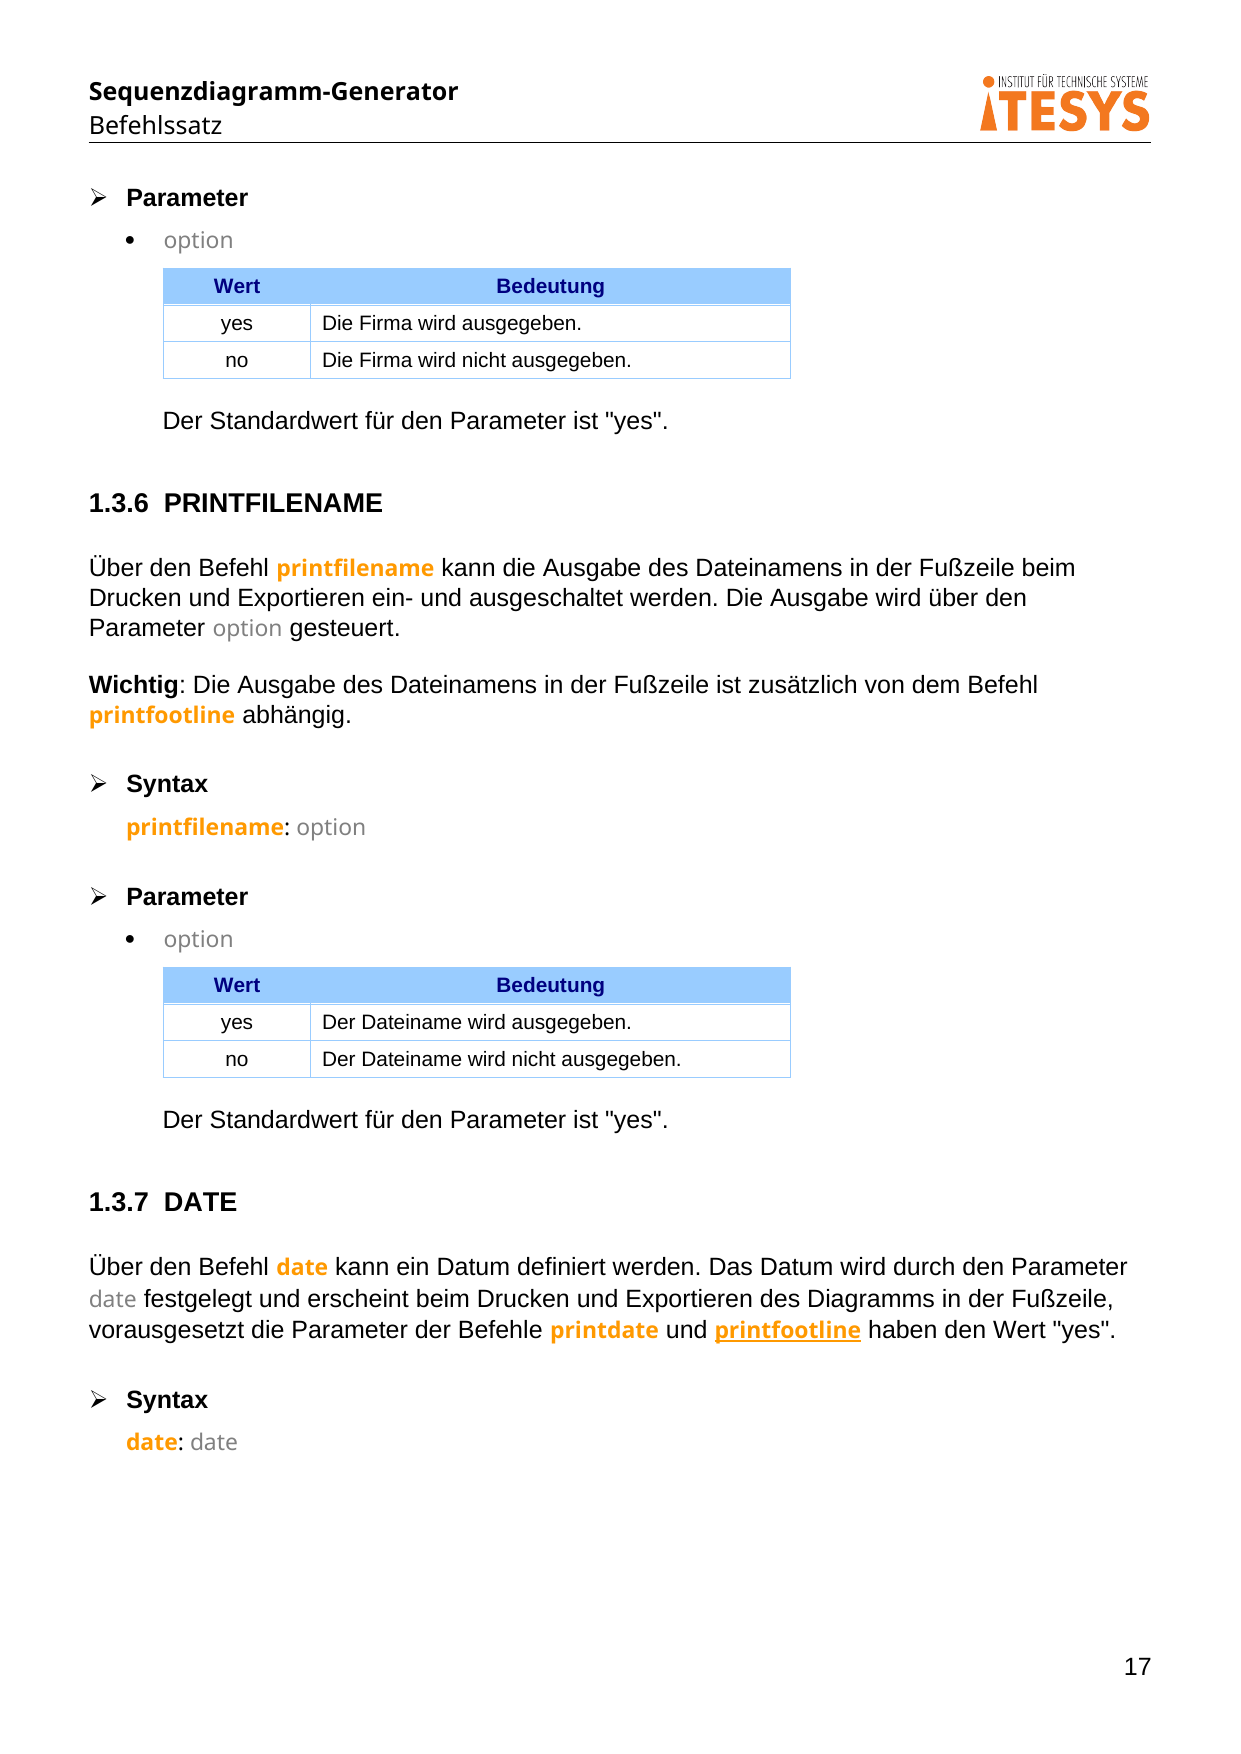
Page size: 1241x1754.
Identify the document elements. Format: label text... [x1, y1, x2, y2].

picture [979, 73, 1151, 132]
table_cell no [164, 1041, 310, 1077]
table_cell Der Dateiname wird nicht ausgegeben. [311, 1041, 790, 1077]
table_header Wert [164, 269, 310, 304]
list Syntax [88, 770, 1152, 798]
table_header Bedeutung [311, 968, 790, 1003]
table_cell Die Firma wird ausgegeben. [311, 306, 790, 341]
table_header Wert [164, 968, 310, 1003]
subtitle PRINTFILENAME [88, 488, 1152, 518]
table_header Bedeutung [311, 269, 790, 304]
list Syntax [88, 1385, 1152, 1413]
text printfilename: option [88, 811, 1152, 842]
table_cell Die Firma wird nicht ausgegeben. [311, 342, 790, 378]
list option [126, 923, 1152, 954]
table_cell yes [164, 1005, 310, 1040]
list option [126, 224, 1152, 255]
text Über den Befehl date kann ein Datum definiert werden. Das Datum wird durch den Parameter date festgelegt und erscheint beim Drucken und Exportieren des Diagramms in der Fußzeile, vorausgesetzt die Parameter der Befehle printdate und printfootline haben den Wert "yes". [88, 1251, 1152, 1345]
table_cell no [164, 342, 310, 378]
text date: date [88, 1426, 1152, 1457]
table_cell yes [164, 306, 310, 341]
text Über den Befehl printfilename kann die Ausgabe des Dateinamens in der Fußzeile beim Drucken und Exportieren ein- und ausgeschaltet werden. Die Ausgabe wird über den Parameter option gesteuert. Wichtig: Die Ausgabe des Dateinamens in der Fußzeile ist zusätzlich von dem Befehl printfootline abhängig. [88, 552, 1152, 730]
list Parameter [88, 183, 1152, 211]
text Der Standardwert für den Parameter ist "yes". [162, 1106, 1152, 1134]
list Parameter [88, 882, 1152, 910]
text Der Standardwert für den Parameter ist "yes". [162, 407, 1152, 435]
subtitle DATE [88, 1187, 1152, 1217]
table_cell Der Dateiname wird ausgegeben. [311, 1005, 790, 1040]
